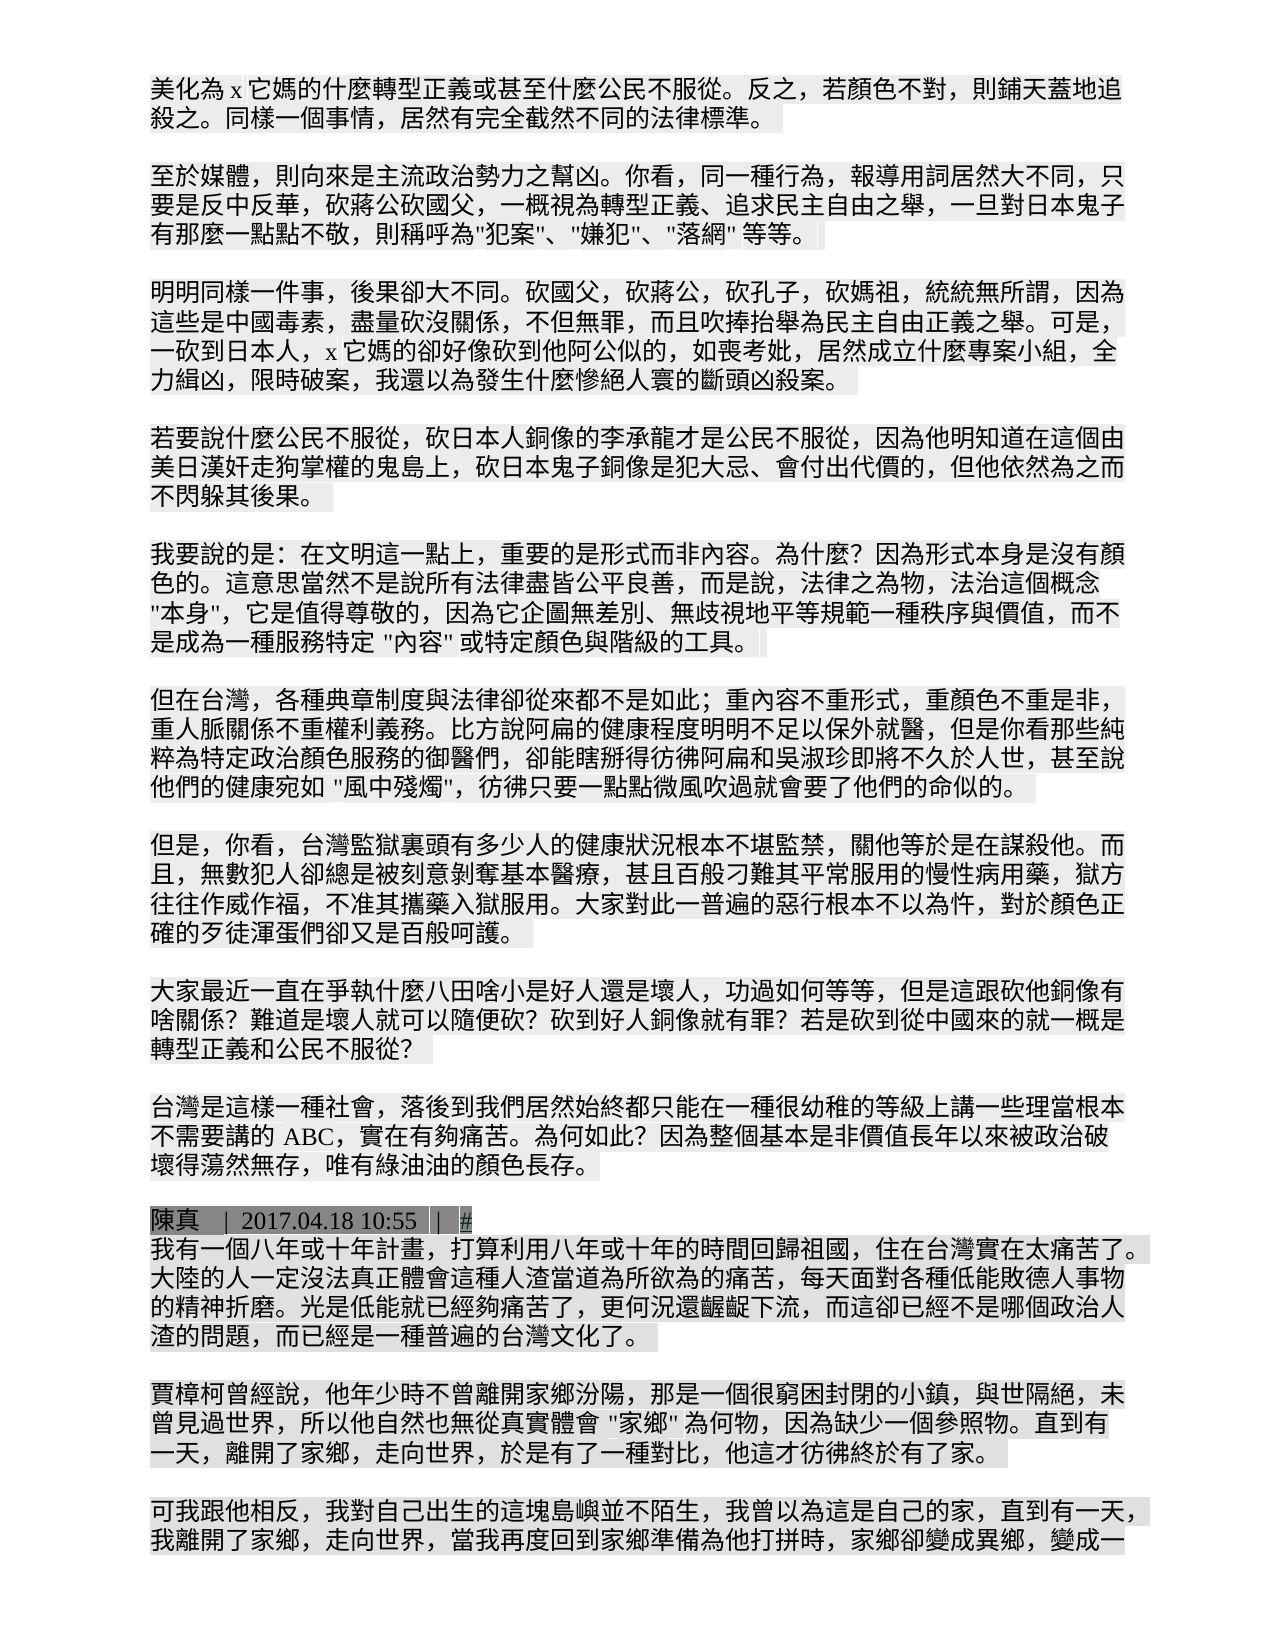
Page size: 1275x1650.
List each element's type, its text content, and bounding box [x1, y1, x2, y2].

text 我有一個八年或十年計畫，打算利用八年或十年的時間回歸祖國，住在台灣實在太痛苦了。大陸的人一定沒法真正體會這種人渣當道為所欲為的痛苦，每天面對各種低能敗德人事物的精神折磨。光是低能就已經夠痛苦了，更何況還齷齪下流，而這卻已經不是哪個政治人渣的問題，而已經是一種普遍的台灣文化了。 賈樟柯曾經說，他年少時不曾離開家鄉汾陽，那是一個很窮困封閉的小鎮，與世隔絕，未曾見過世界，所以他自然也無從真實體會 "家鄉" 為何物，因為缺少一個參照物。直到有一天，離開了家鄉，走向世界，於是有了一種對比，他這才彷彿終於有了家。 可我跟他相反，我對自己出生的這塊島嶼並不陌生，我曾以為這是自己的家，直到有一天，我離開了家鄉，走向世界，當我再度回到家鄉準備為他打拼時，家鄉卻變成異鄉，變成一個醜惡之地，陌生，瘋狂，無情，敗德，充滿敵意，外來敵人所豢養的一群綠色人渣徹底統治並改變了這個小島，毀壞各種基本是非與價值，謊言當道，法治崩盤，知識解體。至於理當最具有理想性的年輕一代呢？在這島上，不管掛哪一面顏色的旗子，始終都是主流當權者的鐵桿部隊，人云亦云，為虎作倀，毫無生命，毫無大腦與心靈。一個人居然可以愚蠢到這種程度，實在荒唐而不可思議。 陳真2017. 04. 18. ============== 「八田與一」塑像遭斷頭 南市組專案小組全力偵辦 記者陳俊廷/台南報導 2017-04-16 放置於烏山頭水庫園區的八田與一銅製塑像，今16日（日）發現遭受斷頭破壞，南市府深表遺憾。賴清德市長於今早第一時間接獲報告後，立即指示市府警察局成立專案小組，全力積極偵辦，以求迅速破案。也請嘉南農田水利會於五月初追思紀念活動開始前，完成銅像修復打造事宜，以利追思活動順利進行。 八田與一銅像位於烏山頭水庫園區中，是由當初興建嘉南大圳的舊部屬提議製作，委託日本金澤市雕刻家「都賀田勇馬」所雕塑，於1931年運扺達台灣，銅像後方為八田與一伉儷長眠於烏山頭之墓地。 因5月8日是八田與一的忌日，為紀念八田與一建設嘉南大圳及烏山頭水庫，讓原本貧濟的嘉南平原，成為台灣西部的大穀倉，嘉南農田水利會每年在5月8日皆會舉辦八田與一追思紀念活動，以追思八田與一對於台灣的貢獻。往年台灣、日本皆有許多官方、民間團體踴躍至園區參與追思儀式。 南市府表示，除了警方成立專案小組積極偵辦破案之外，市長賴清德也請嘉南農田水利會於5月8日八田與一追思紀念活動前，將銅像專業修復，恢復銅像完整樣貌，以利追思活動順利進行。 ================== 斬首八田與一銅像 李承龍訊後限制住居 新頭殼newtalk &;#124; 林序家 綜合報導 發布 2017.04.17 前台北市議員李承龍自爆破壞烏山頭水庫內的八田與一銅像，17日投案後，被台南市警局送至台南地檢署接受複訊，檢察官晚間諭令限制住居，李承龍搭乘警方的偵防車離開南檢，未公開對外說明。 台南地檢署襄閱主任檢察官陳建弘今天表示，經檢察官林朝文偵訊李承龍及另一名邱姓女子後，兩人偵訊時表示，動機是不認同八田與一的歷史評價，但不清楚銅像頭部的去向，檢察官認為李、邱兩人涉犯刑法第354條毀損器物罪，諭令兩人限制住居。 [150, 1235, 1125, 1555]
text 美化為x它媽的什麼轉型正義或甚至什麼公民不服從。反之，若顏色不對，則鋪天蓋地追殺之。同樣一個事情，居然有完全截然不同的法律標準。 至於媒體，則向來是主流政治勢力之幫凶。你看，同一種行為，報導用詞居然大不同，只要是反中反華，砍蔣公砍國父，一概視為轉型正義、追求民主自由之舉，一旦對日本鬼子有那麼一點點不敬，則稱呼為"犯案"、"嫌犯"、"落網" 等等。 明明同樣一件事，後果卻大不同。砍國父，砍蔣公，砍孔子，砍媽祖，統統無所謂，因為這些是中國毒素，盡量砍沒關係，不但無罪，而且吹捧抬舉為民主自由正義之舉。可是，一砍到日本人，x它媽的卻好像砍到他阿公似的，如喪考妣，居然成立什麼專案小組，全力緝凶，限時破案，我還以為發生什麼慘絕人寰的斷頭凶殺案。 若要說什麼公民不服從，砍日本人銅像的李承龍才是公民不服從，因為他明知道在這個由美日漢奸走狗掌權的鬼島上，砍日本鬼子銅像是犯大忌、會付出代價的，但他依然為之而不閃躲其後果。 我要說的是：在文明這一點上，重要的是形式而非內容。為什麼？因為形式本身是沒有顏色的。這意思當然不是說所有法律盡皆公平良善，而是說，法律之為物，法治這個概念 "本身"，它是值得尊敬的，因為它企圖無差別、無歧視地平等規範一種秩序與價值，而不是成為一種服務特定 "內容" 或特定顏色與階級的工具。 但在台灣，各種典章制度與法律卻從來都不是如此；重內容不重形式，重顏色不重是非，重人脈關係不重權利義務。比方說阿扁的健康程度明明不足以保外就醫，但是你看那些純粹為特定政治顏色服務的御醫們，卻能瞎掰得彷彿阿扁和吳淑珍即將不久於人世，甚至說他們的健康宛如 "風中殘燭"，彷彿只要一點點微風吹過就會要了他們的命似的。 但是，你看，台灣監獄裏頭有多少人的健康狀況根本不堪監禁，關他等於是在謀殺他。而且，無數犯人卻總是被刻意剝奪基本醫療，甚且百般刁難其平常服用的慢性病用藥，獄方往往作威作福，不准其攜藥入獄服用。大家對此一普遍的惡行根本不以為忤，對於顏色正確的歹徒渾蛋們卻又是百般呵護。 大家最近一直在爭執什麼八田啥小是好人還是壞人，功過如何等等，但是這跟砍他銅像有啥關係？難道是壞人就可以隨便砍？砍到好人銅像就有罪？若是砍到從中國來的就一概是轉型正義和公民不服從？ 台灣是這樣一種社會，落後到我們居然始終都只能在一種很幼稚的等級上講一些理當根本不需要講的 ABC，實在有夠痛苦。為何如此？因為整個基本是非價值長年以來被政治破壞得蕩然無存，唯有綠油油的顏色長存。 [150, 75, 1125, 1181]
text 陳真 | 2017.04.18 10:55 | # [150, 1206, 1125, 1235]
